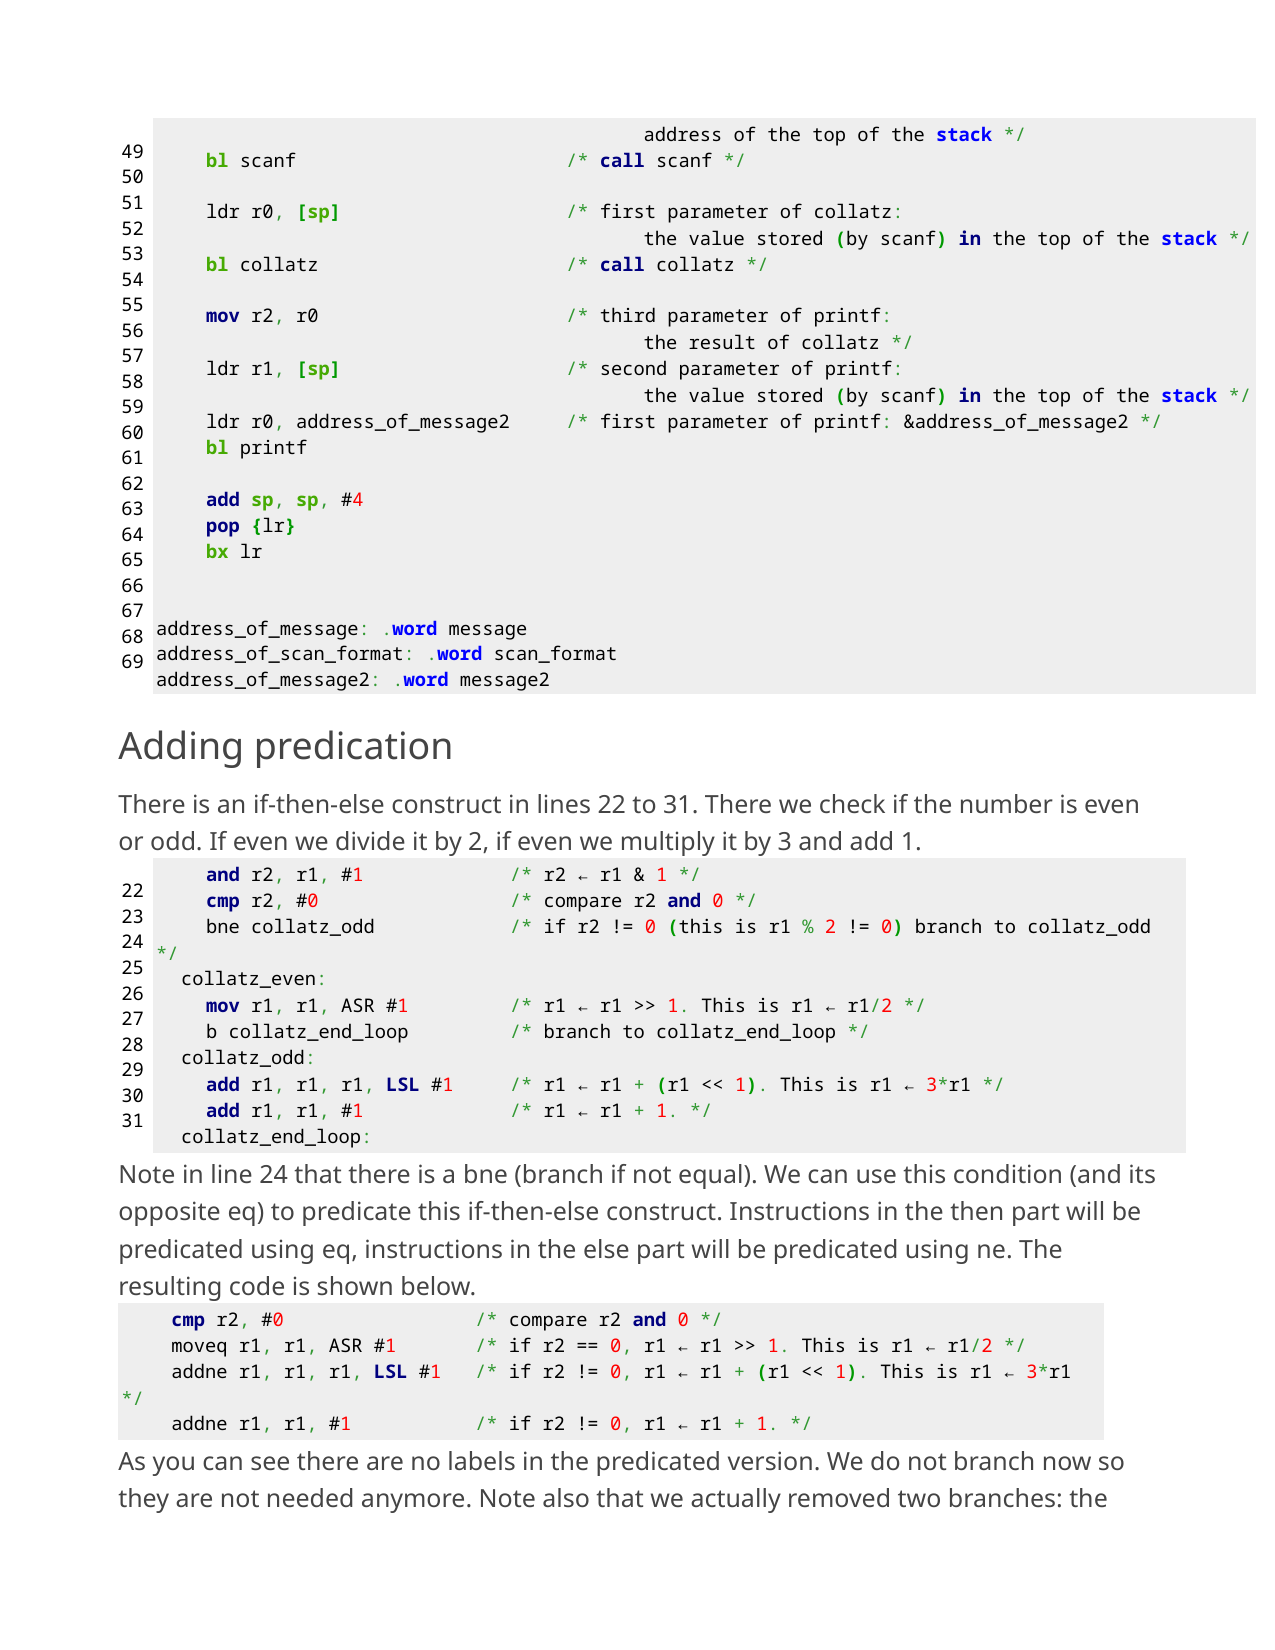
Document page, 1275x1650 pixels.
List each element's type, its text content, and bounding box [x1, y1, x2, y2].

text Note in line 24 that there is a bne (branch if not equal). We can use this condition (and its opposite eq) to predicate this if-then-else construct. Instructions in the then part will be predicated using eq, instructions in the else part will be predicated using ne. The resulting code is shown below. [118, 1153, 1157, 1303]
table_header 22 23 24 25 26 27 28 29 30 31 [118, 858, 153, 1153]
subtitle Adding predication [118, 719, 1157, 771]
table_header 49 50 51 52 53 54 55 56 57 58 59 60 61 62 63 64 65 66 67 68 69 [118, 118, 153, 694]
text There is an if-then-else construct in lines 22 to 31. There we check if the number is even or odd. If even we divide it by 2, if even we multiply it by 3 and add 1. [118, 783, 1157, 858]
table_header address of the top of the stack */ bl scanf /* call scanf */ ldr r0, [sp] /* first parameter of collatz: the value stored (by scanf) in the top of the stack */ bl collatz /* call collatz */ mov r2, r0 /* third parameter of printf: the result of collatz */ ldr r1, [sp] /* second parameter of printf: the value stored (by scanf) in the top of the stack */ ldr r0, address_of_message2 /* first parameter of printf: &address_of_message2 */ bl printf add sp, sp, #4 pop {lr} bx lr address_of_message: .word message address_of_scan_format: .word scan_format address_of_message2: .word message2 [153, 118, 1256, 694]
table_header and r2, r1, #1 /* r2 ← r1 & 1 */ cmp r2, #0 /* compare r2 and 0 */ bne collatz_odd /* if r2 != 0 (this is r1 % 2 != 0) branch to collatz_odd */ collatz_even: mov r1, r1, ASR #1 /* r1 ← r1 >> 1. This is r1 ← r1/2 */ b collatz_end_loop /* branch to collatz_end_loop */ collatz_odd: add r1, r1, r1, LSL #1 /* r1 ← r1 + (r1 << 1). This is r1 ← 3*r1 */ add r1, r1, #1 /* r1 ← r1 + 1. */ collatz_end_loop: [153, 858, 1186, 1153]
text As you can see there are no labels in the predicated version. We do not branch now so they are not needed anymore. Note also that we actually removed two branches: the [118, 1440, 1157, 1515]
table_header cmp r2, #0 /* compare r2 and 0 */ moveq r1, r1, ASR #1 /* if r2 == 0, r1 ← r1 >> 1. This is r1 ← r1/2 */ addne r1, r1, r1, LSL #1 /* if r2 != 0, r1 ← r1 + (r1 << 1). This is r1 ← 3*r1 */ addne r1, r1, #1 /* if r2 != 0, r1 ← r1 + 1. */ [118, 1303, 1104, 1440]
